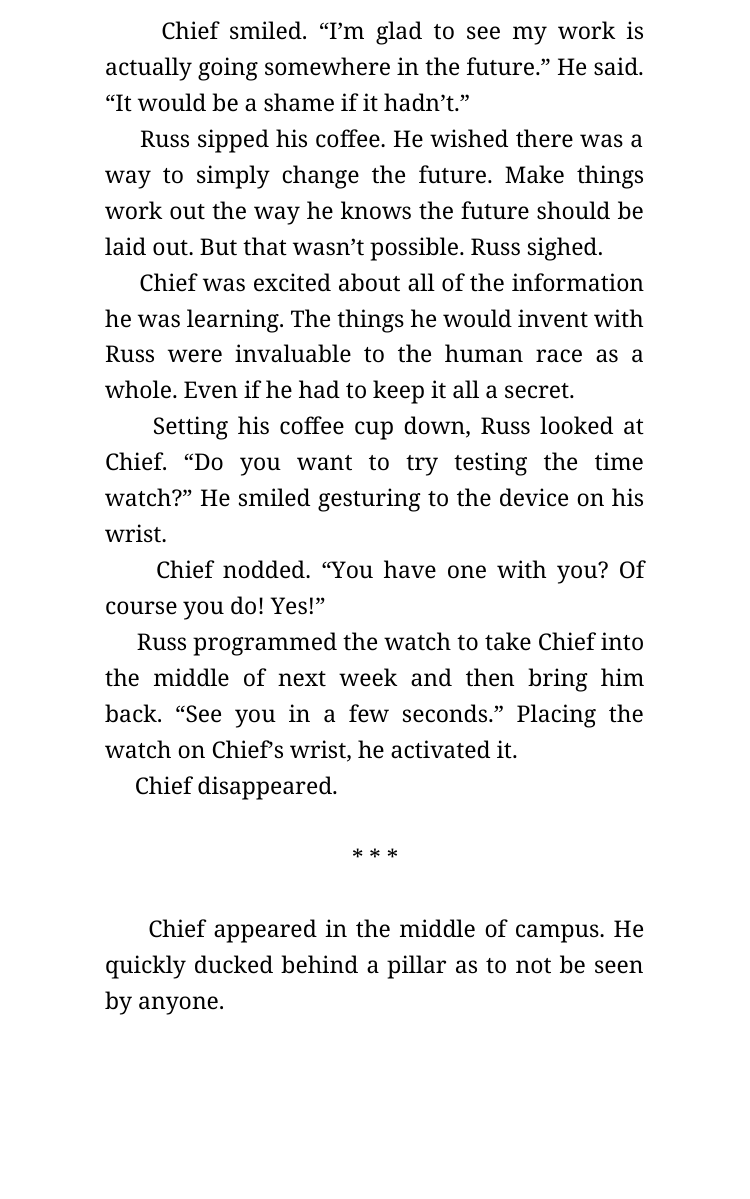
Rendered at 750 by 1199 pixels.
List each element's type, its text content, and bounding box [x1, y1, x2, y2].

text Chief appeared in the middle of campus. He quickly ducked behind a pillar as to not be seen by anyone. [105, 913, 645, 1017]
text Setting his coffee cup down, Russ looked at Chief. “Do you want to try testing the time watch?” He smiled gesturing to the device on his wrist. [105, 410, 645, 549]
text Chief was excited about all of the information he was learning. The things he would invent with Russ were invaluable to the human race as a whole. Even if he had to keep it all a secret. [105, 267, 645, 406]
text Russ sipped his coffee. He wished there was a way to simply change the future. Make things work out the way he knows the future should be laid out. But that wasn’t possible. Russ sighed. [105, 123, 645, 262]
text Chief disappeared. [105, 770, 645, 801]
text Chief nodded. “You have one with you? Of course you do! Yes!” [105, 554, 645, 621]
text Chief smiled. “I’m glad to see my work is actually going somewhere in the future.” He said. “It would be a shame if it hadn’t.” [105, 15, 645, 118]
text Russ programmed the watch to take Chief into the middle of next week and then bring him back. “See you in a few seconds.” Placing the watch on Chief’s wrist, he activated it. [105, 626, 645, 765]
text * * * [105, 842, 645, 873]
